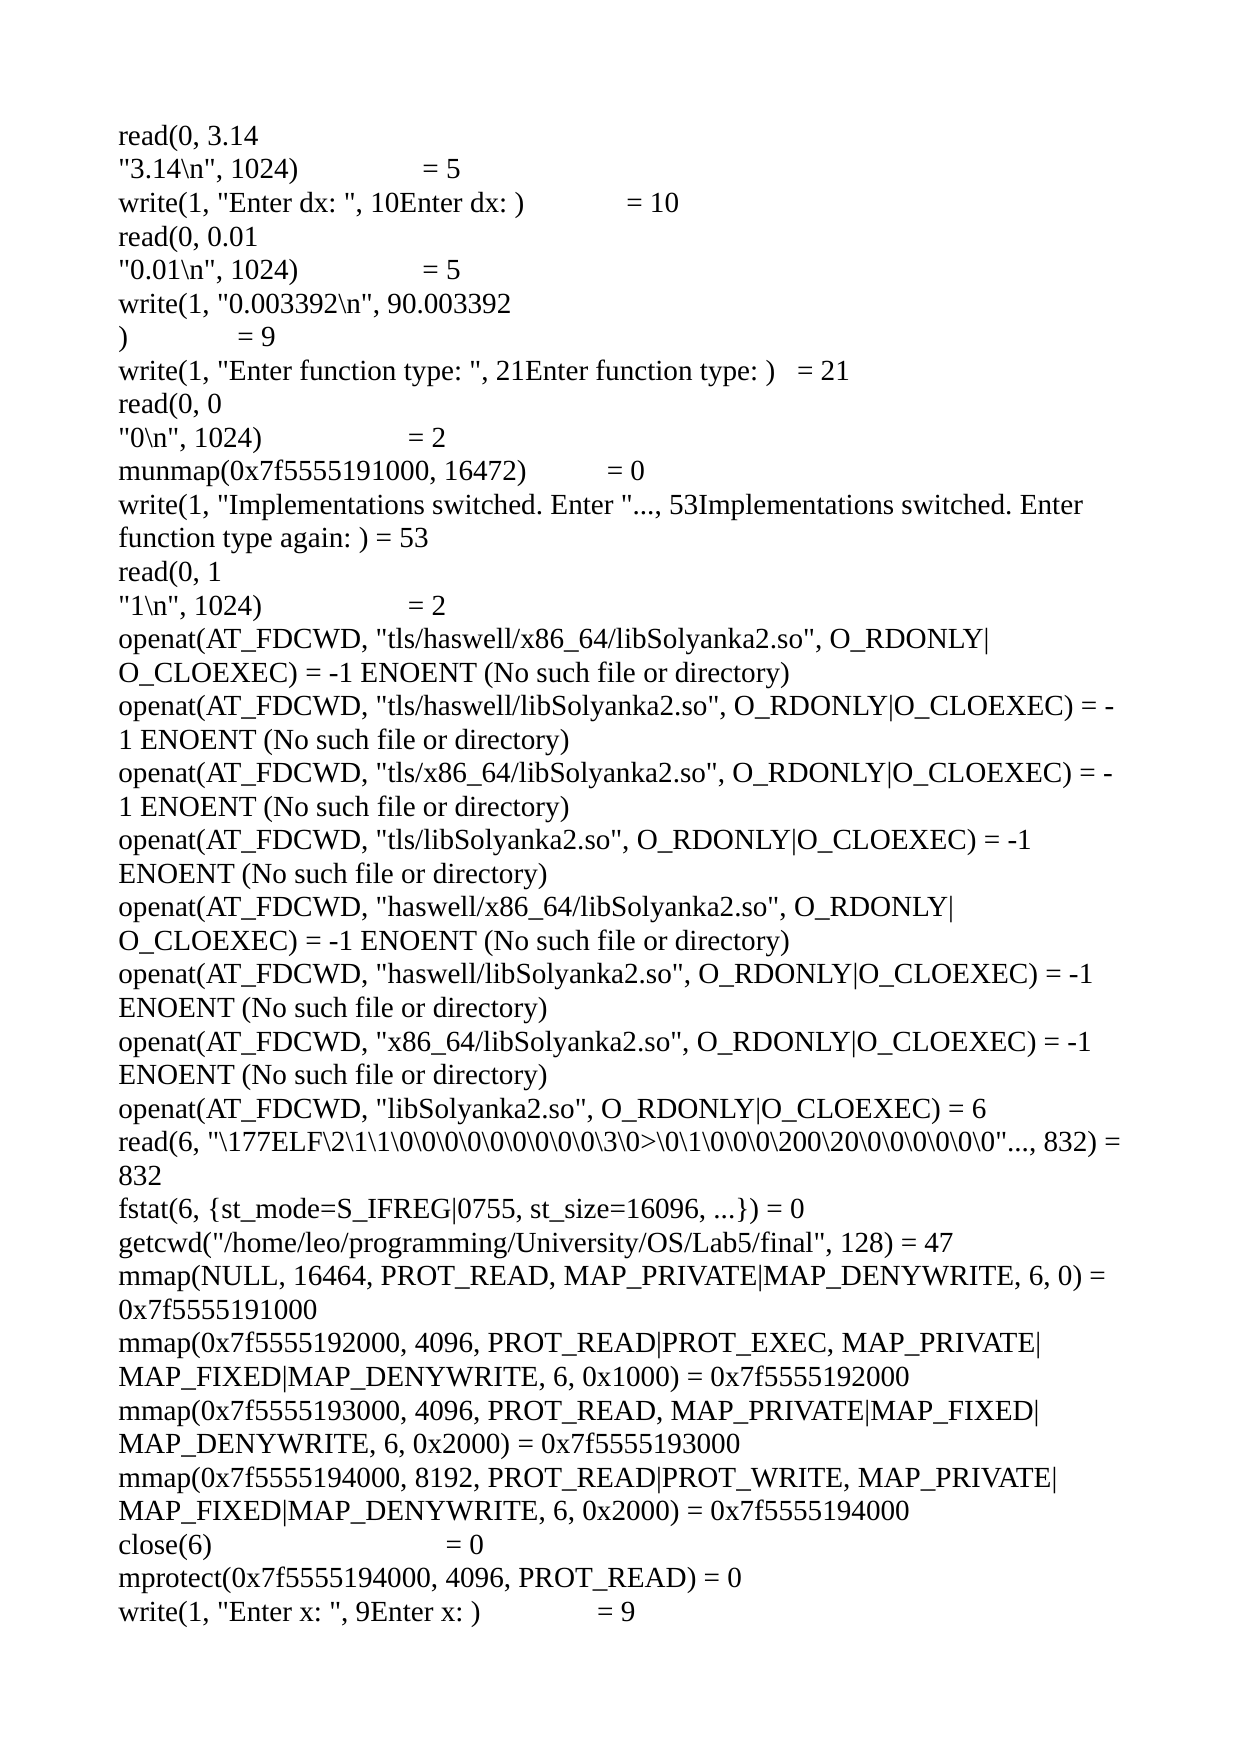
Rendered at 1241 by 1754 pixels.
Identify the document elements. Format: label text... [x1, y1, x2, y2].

text openat(AT_FDCWD, "tls/x86_64/libSolyanka2.so", O_RDONLY|O_CLOEXEC) = -1 ENOENT (No such file or directory) [118, 755, 1122, 822]
text write(1, "Enter function type: ", 21Enter function type: ) = 21 [118, 353, 1122, 386]
text read(0, 3.14 [118, 118, 1122, 152]
text munmap(0x7f5555191000, 16472) = 0 [118, 453, 1122, 487]
text "0\n", 1024) = 2 [118, 420, 1122, 453]
text read(6, "\177ELF\2\1\1\0\0\0\0\0\0\0\0\0\3\0>\0\1\0\0\0\200\20\0\0\0\0\0\0"..., 832) = 832 [118, 1124, 1122, 1191]
text close(6) = 0 [118, 1527, 1122, 1560]
text openat(AT_FDCWD, "tls/haswell/libSolyanka2.so", O_RDONLY|O_CLOEXEC) = -1 ENOENT (No such file or directory) [118, 688, 1122, 755]
text mmap(0x7f5555194000, 8192, PROT_READ|PROT_WRITE, MAP_PRIVATE|MAP_FIXED|MAP_DENYWRITE, 6, 0x2000) = 0x7f5555194000 [118, 1460, 1122, 1527]
text openat(AT_FDCWD, "tls/haswell/x86_64/libSolyanka2.so", O_RDONLY|O_CLOEXEC) = -1 ENOENT (No such file or directory) [118, 621, 1122, 688]
text mmap(0x7f5555192000, 4096, PROT_READ|PROT_EXEC, MAP_PRIVATE|MAP_FIXED|MAP_DENYWRITE, 6, 0x1000) = 0x7f5555192000 [118, 1326, 1122, 1393]
text "0.01\n", 1024) = 5 [118, 252, 1122, 286]
text ) = 9 [118, 319, 1122, 353]
text mprotect(0x7f5555194000, 4096, PROT_READ) = 0 [118, 1560, 1122, 1594]
text write(1, "Enter dx: ", 10Enter dx: ) = 10 [118, 185, 1122, 219]
text write(1, "Implementations switched. Enter "..., 53Implementations switched. Enter function type again: ) = 53 [118, 487, 1122, 554]
text getcwd("/home/leo/programming/University/OS/Lab5/final", 128) = 47 [118, 1225, 1122, 1258]
text "3.14\n", 1024) = 5 [118, 152, 1122, 185]
text openat(AT_FDCWD, "x86_64/libSolyanka2.so", O_RDONLY|O_CLOEXEC) = -1 ENOENT (No such file or directory) [118, 1024, 1122, 1091]
text openat(AT_FDCWD, "tls/libSolyanka2.so", O_RDONLY|O_CLOEXEC) = -1 ENOENT (No such file or directory) [118, 822, 1122, 889]
text write(1, "0.003392\n", 90.003392 [118, 286, 1122, 319]
text read(0, 1 [118, 554, 1122, 588]
text read(0, 0.01 [118, 219, 1122, 252]
text openat(AT_FDCWD, "libSolyanka2.so", O_RDONLY|O_CLOEXEC) = 6 [118, 1091, 1122, 1124]
text openat(AT_FDCWD, "haswell/x86_64/libSolyanka2.so", O_RDONLY|O_CLOEXEC) = -1 ENOENT (No such file or directory) [118, 889, 1122, 957]
text write(1, "Enter x: ", 9Enter x: ) = 9 [118, 1594, 1122, 1627]
text mmap(NULL, 16464, PROT_READ, MAP_PRIVATE|MAP_DENYWRITE, 6, 0) = 0x7f5555191000 [118, 1258, 1122, 1326]
text "1\n", 1024) = 2 [118, 588, 1122, 621]
text read(0, 0 [118, 386, 1122, 420]
text fstat(6, {st_mode=S_IFREG|0755, st_size=16096, ...}) = 0 [118, 1191, 1122, 1225]
text mmap(0x7f5555193000, 4096, PROT_READ, MAP_PRIVATE|MAP_FIXED|MAP_DENYWRITE, 6, 0x2000) = 0x7f5555193000 [118, 1393, 1122, 1460]
text openat(AT_FDCWD, "haswell/libSolyanka2.so", O_RDONLY|O_CLOEXEC) = -1 ENOENT (No such file or directory) [118, 957, 1122, 1024]
